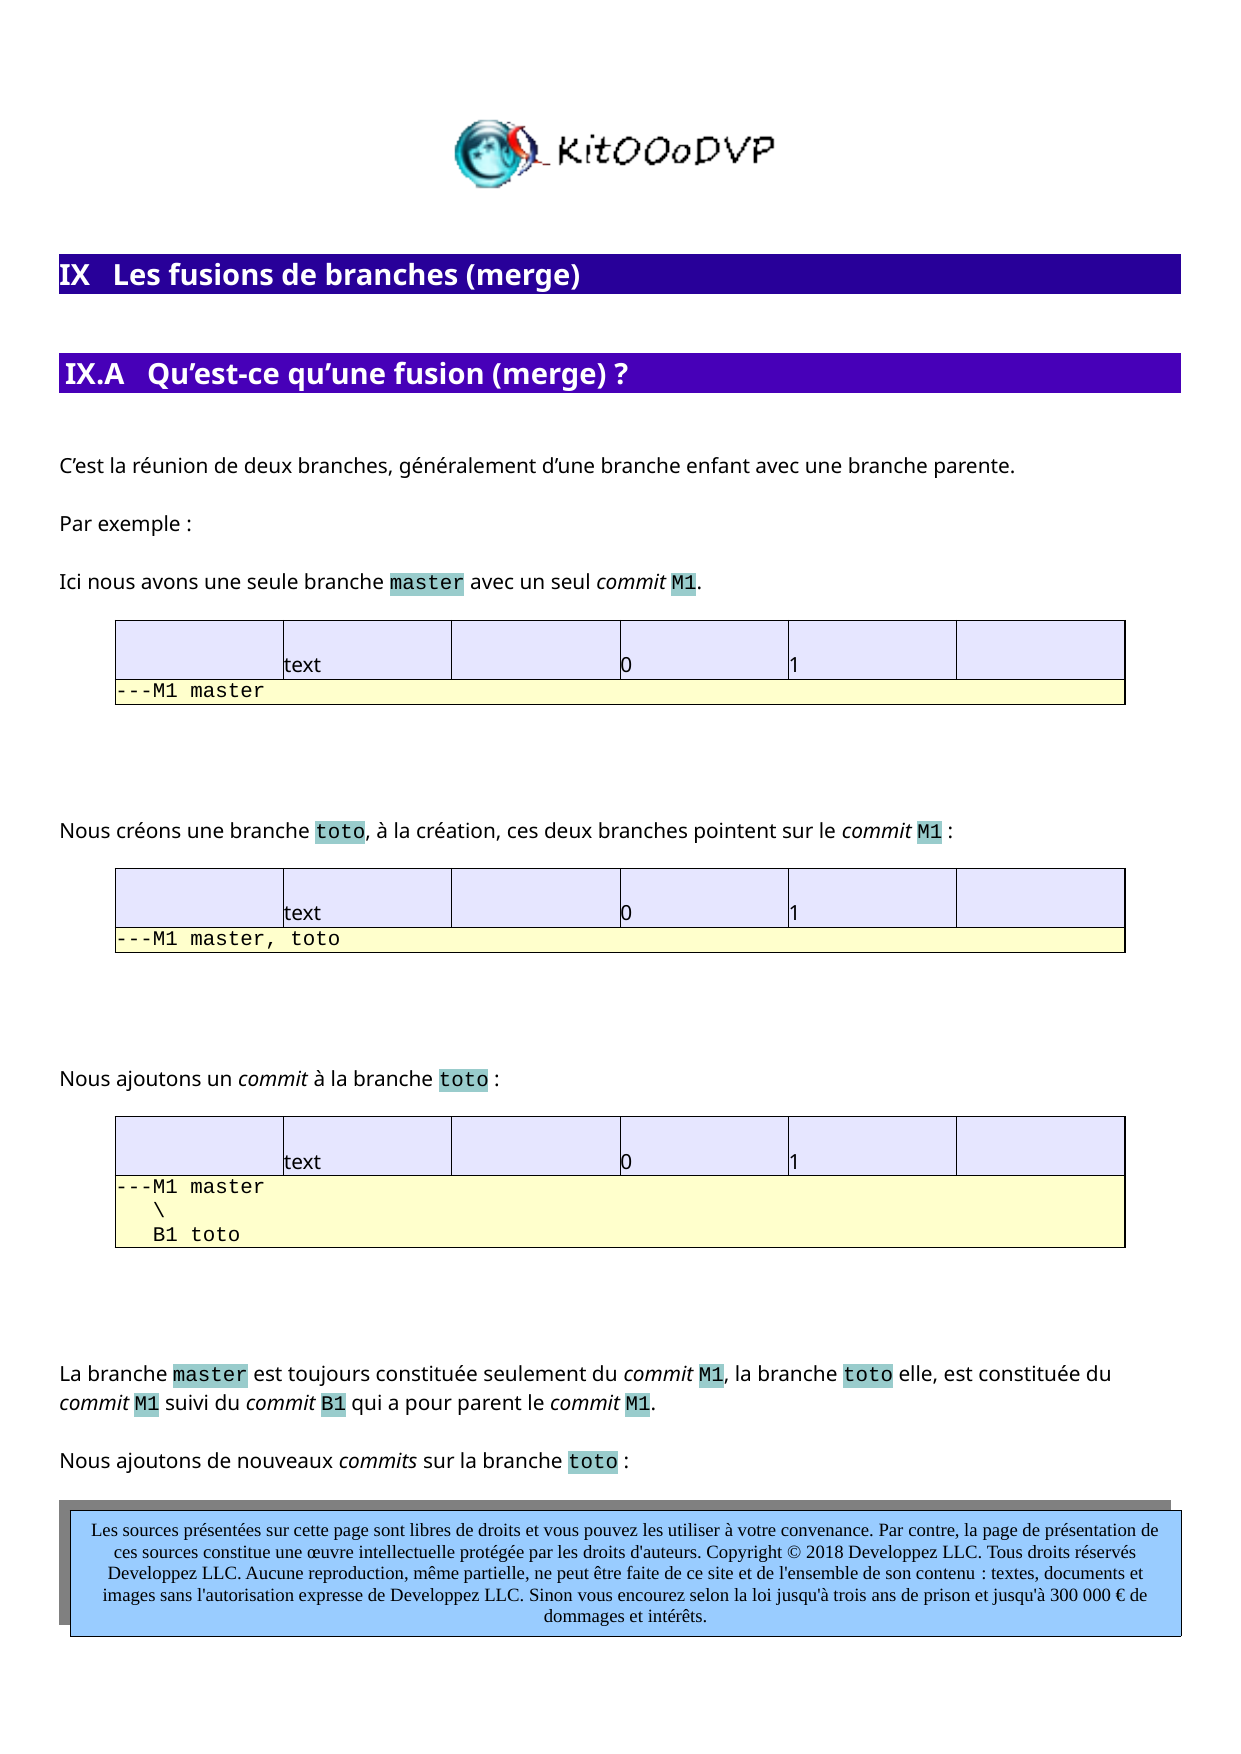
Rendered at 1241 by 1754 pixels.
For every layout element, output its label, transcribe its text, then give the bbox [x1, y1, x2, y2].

table_header [957, 621, 1124, 679]
table_header [452, 869, 620, 927]
subtitle Les fusions de branches (merge) [59, 254, 1181, 294]
table_header [452, 1117, 620, 1175]
text La branche master est toujours constituée seulement du commit M1, la branche toto elle, est constituée du commit M1 suivi du commit B1 qui a pour parent le commit M1. [59, 1359, 1181, 1417]
text Par exemple : [59, 509, 1181, 538]
picture [453, 118, 781, 191]
text Nous ajoutons de nouveaux commits sur la branche toto : [59, 1446, 1181, 1474]
text Ici nous avons une seule branche master avec un seul commit M1. [59, 567, 1181, 596]
text Nous ajoutons un commit à la branche toto : [59, 1064, 1181, 1092]
table_header text [284, 1117, 451, 1175]
table_header text [284, 621, 451, 679]
table_header [452, 621, 620, 679]
table_header [957, 1117, 1124, 1175]
table_header [116, 621, 283, 679]
table_header 0 [621, 1117, 788, 1175]
table_header text [284, 869, 451, 927]
table_header [116, 1117, 283, 1175]
table_header 1 [789, 621, 956, 679]
table_header [957, 869, 1124, 927]
table_header [116, 869, 283, 927]
text Nous créons une branche toto, à la création, ces deux branches pointent sur le commit M1 : [59, 816, 1181, 844]
text C’est la réunion de deux branches, généralement d’une branche enfant avec une branche parente. [59, 452, 1181, 480]
table_header 0 [621, 621, 788, 679]
table_header 0 [621, 869, 788, 927]
table_header 1 [789, 1117, 956, 1175]
subtitle Qu’est-ce qu’une fusion (merge) ? [59, 353, 1181, 393]
table_header 1 [789, 869, 956, 927]
